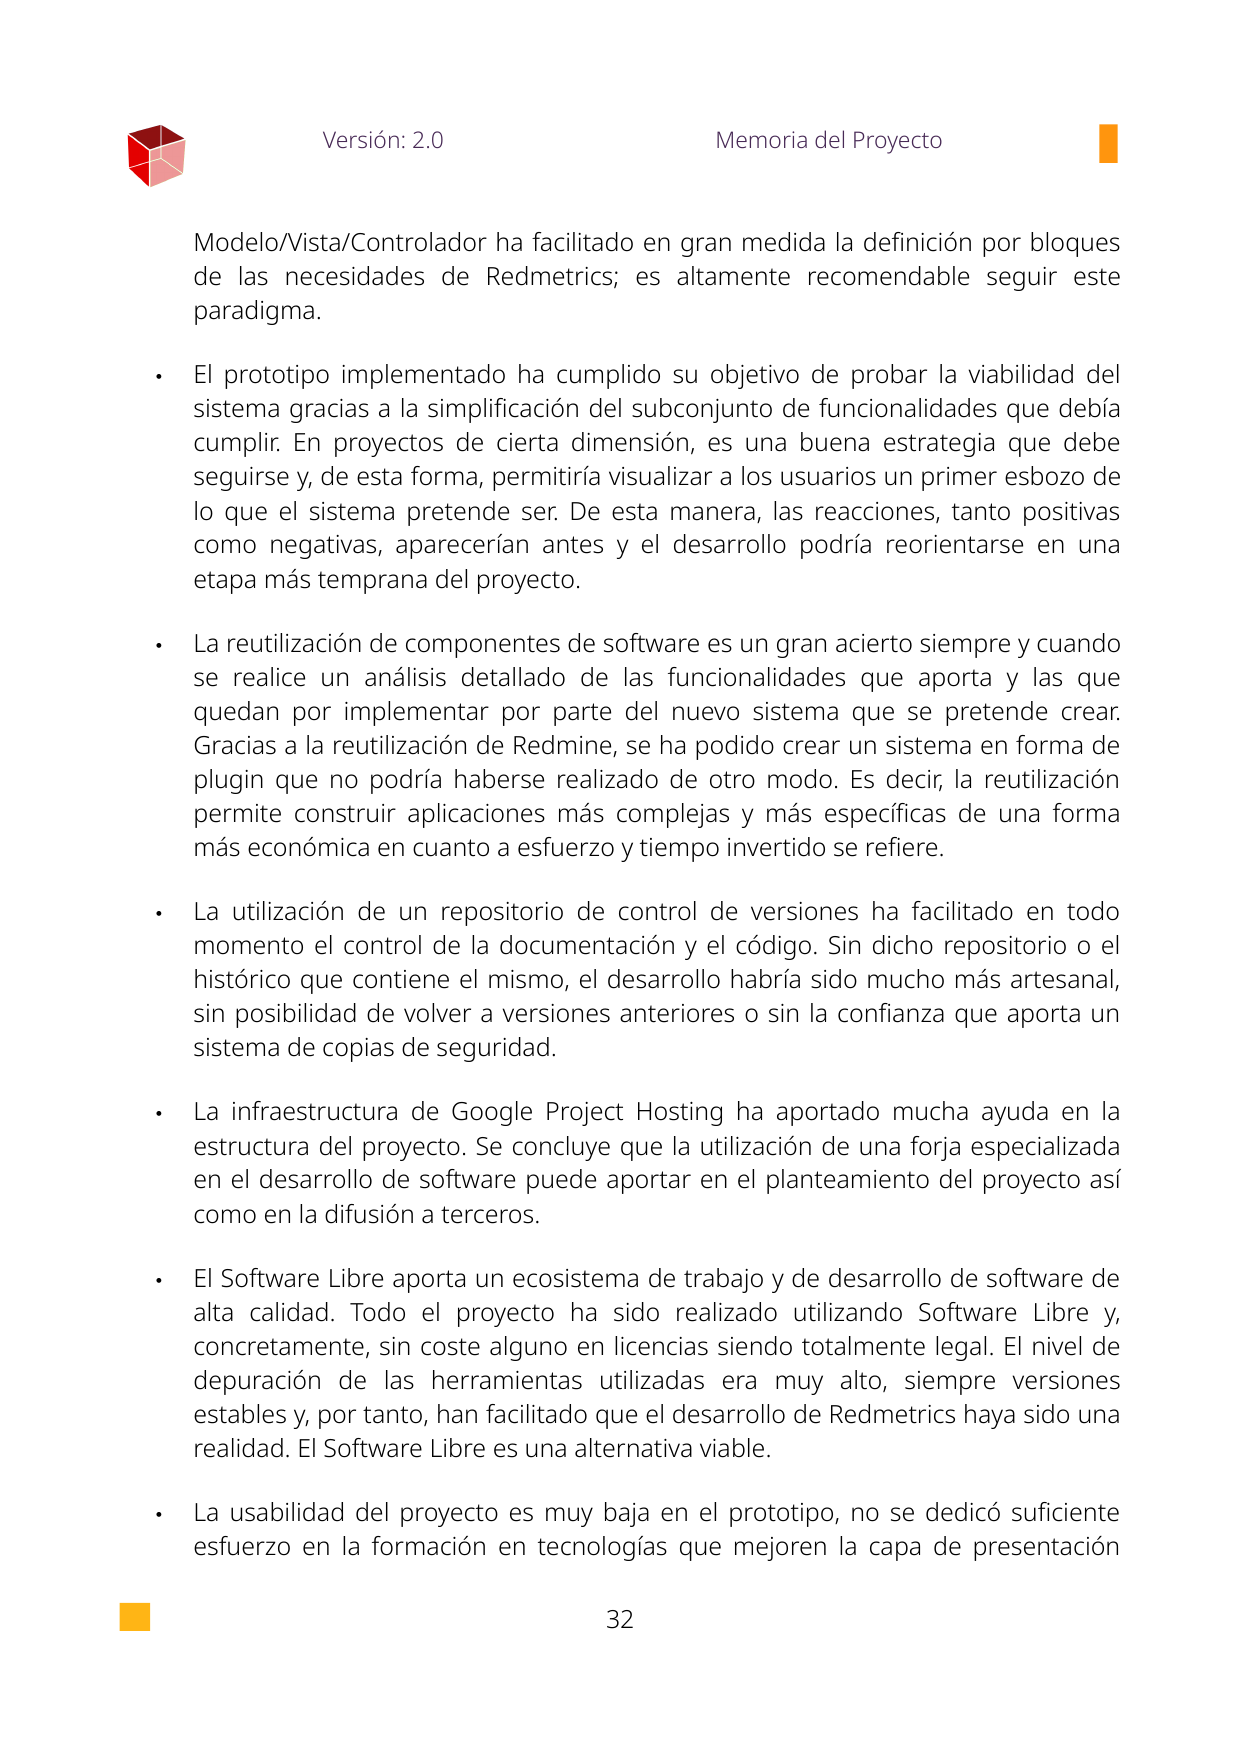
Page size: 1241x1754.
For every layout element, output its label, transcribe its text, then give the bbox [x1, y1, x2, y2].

list El prototipo implementado ha cumplido su objetivo de probar la viabilidad del sistema gracias a la simplificación del subconjunto de funcionalidades que debía cumplir. En proyectos de cierta dimensión, es una buena estrategia que debe seguirse y, de esta forma, permitiría visualizar a los usuarios un primer esbozo de lo que el sistema pretende ser. De esta manera, las reacciones, tanto positivas como negativas, aparecerían antes y el desarrollo podría reorientarse en una etapa más temprana del proyecto. [156, 357, 1122, 595]
list La utilización de un repositorio de control de versiones ha facilitado en todo momento el control de la documentación y el código. Sin dicho repositorio o el histórico que contiene el mismo, el desarrollo habría sido mucho más artesanal, sin posibilidad de volver a versiones anteriores o sin la confianza que aporta un sistema de copias de seguridad. [156, 894, 1122, 1064]
list La usabilidad del proyecto es muy baja en el prototipo, no se dedicó suficiente esfuerzo en la formación en tecnologías que mejoren la capa de presentación [156, 1495, 1122, 1563]
list La infraestructura de Google Project Hosting ha aportado mucha ayuda en la estructura del proyecto. Se concluye que la utilización de una forja especializada en el desarrollo de software puede aportar en el planteamiento del proyecto así como en la difusión a terceros. [156, 1094, 1122, 1230]
picture [123, 123, 189, 189]
list Modelo/Vista/Controlador ha facilitado en gran medida la definición por bloques de las necesidades de Redmetrics; es altamente recomendable seguir este paradigma. [156, 225, 1122, 327]
list La reutilización de componentes de software es un gran acierto siempre y cuando se realice un análisis detallado de las funcionalidades que aporta y las que quedan por implementar por parte del nuevo sistema que se pretende crear. Gracias a la reutilización de Redmine, se ha podido crear un sistema en forma de plugin que no podría haberse realizado de otro modo. Es decir, la reutilización permite construir aplicaciones más complejas y más específicas de una forma más económica en cuanto a esfuerzo y tiempo invertido se refiere. [156, 625, 1122, 864]
list El Software Libre aporta un ecosistema de trabajo y de desarrollo de software de alta calidad. Todo el proyecto ha sido realizado utilizando Software Libre y, concretamente, sin coste alguno en licencias siendo totalmente legal. El nivel de depuración de las herramientas utilizadas era muy alto, siempre versiones estables y, por tanto, han facilitado que el desarrollo de Redmetrics haya sido una realidad. El Software Libre es una alternativa viable. [156, 1260, 1122, 1465]
